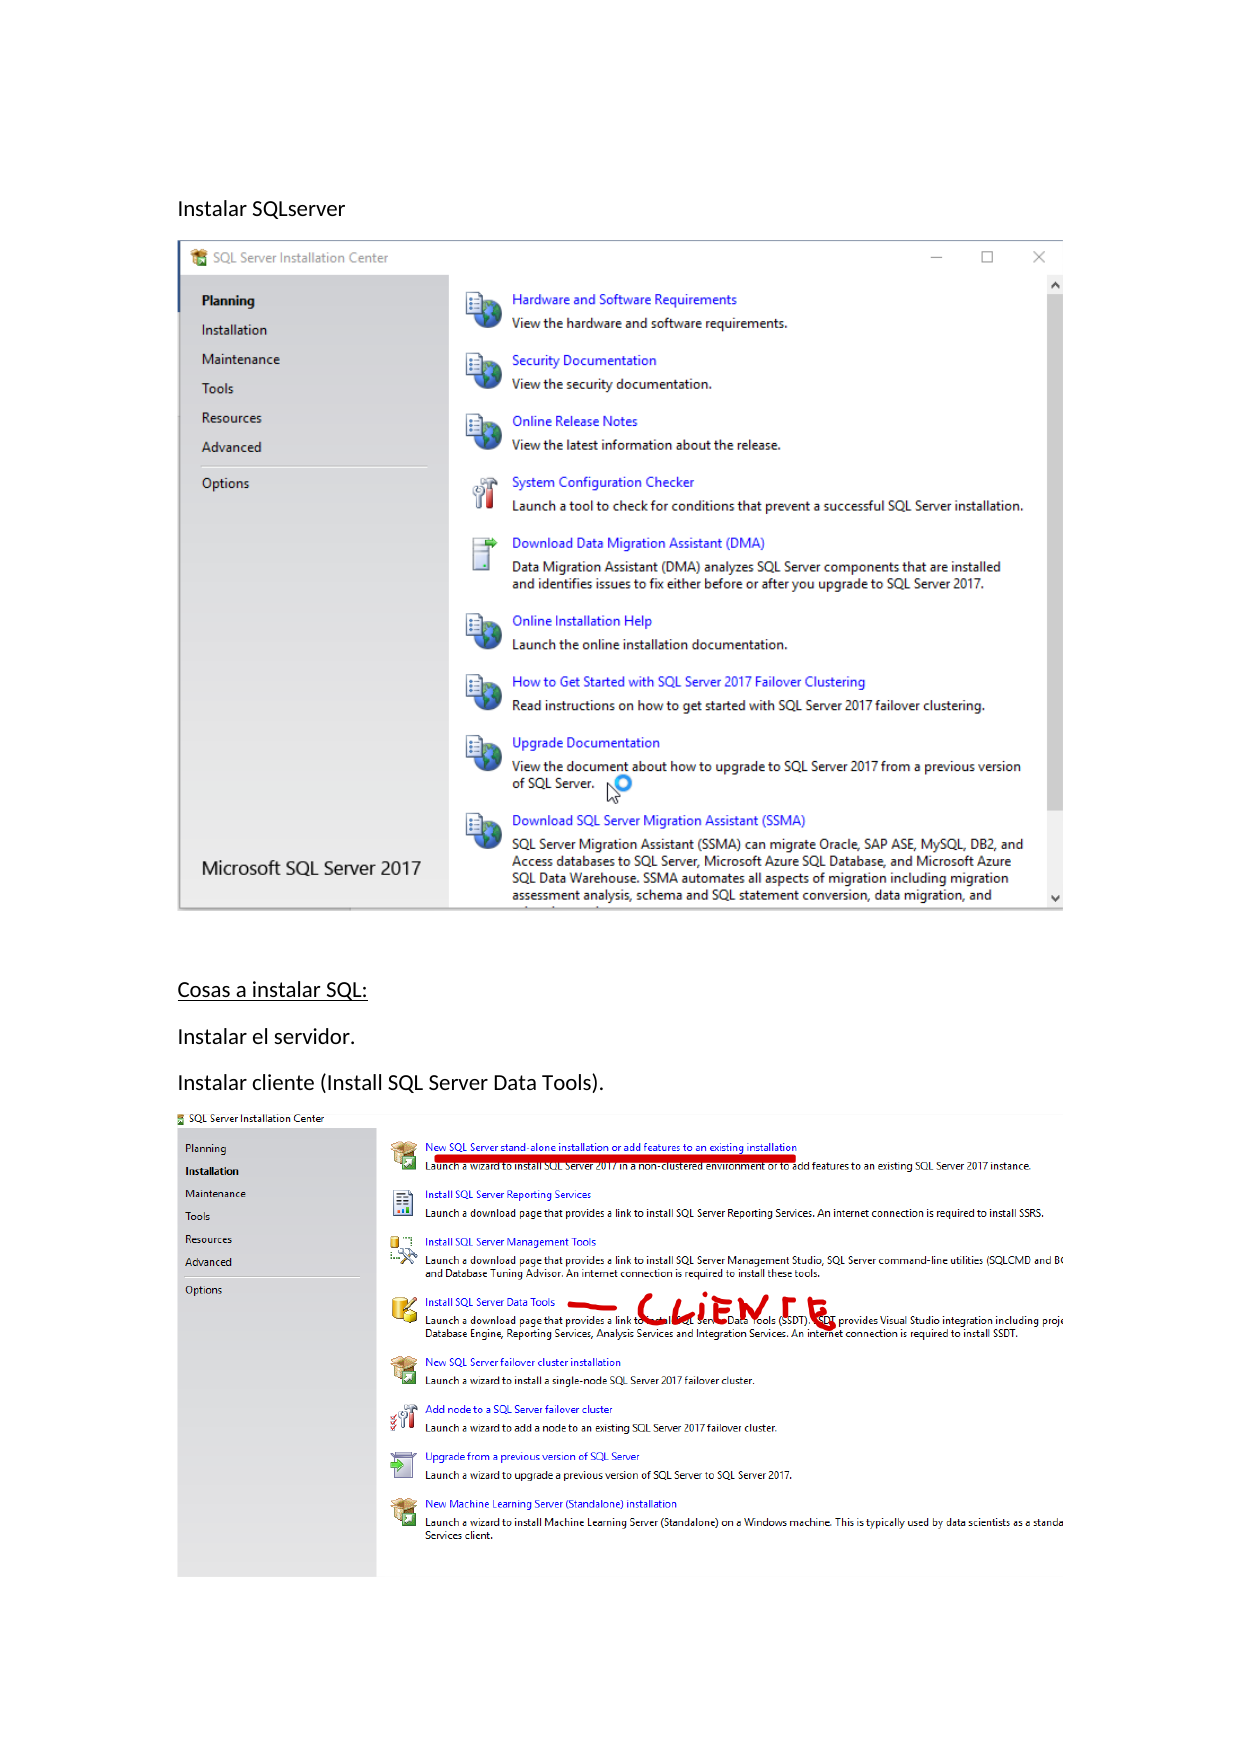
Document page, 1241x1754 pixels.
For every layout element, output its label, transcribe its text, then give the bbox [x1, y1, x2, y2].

text Instalar SQLserver [177, 194, 1063, 222]
text Instalar cliente (Install SQL Server Data Tools). [177, 1068, 1063, 1096]
text Instalar el servidor. [177, 1022, 1063, 1050]
text Cosas a instalar SQL: [177, 976, 1063, 1004]
